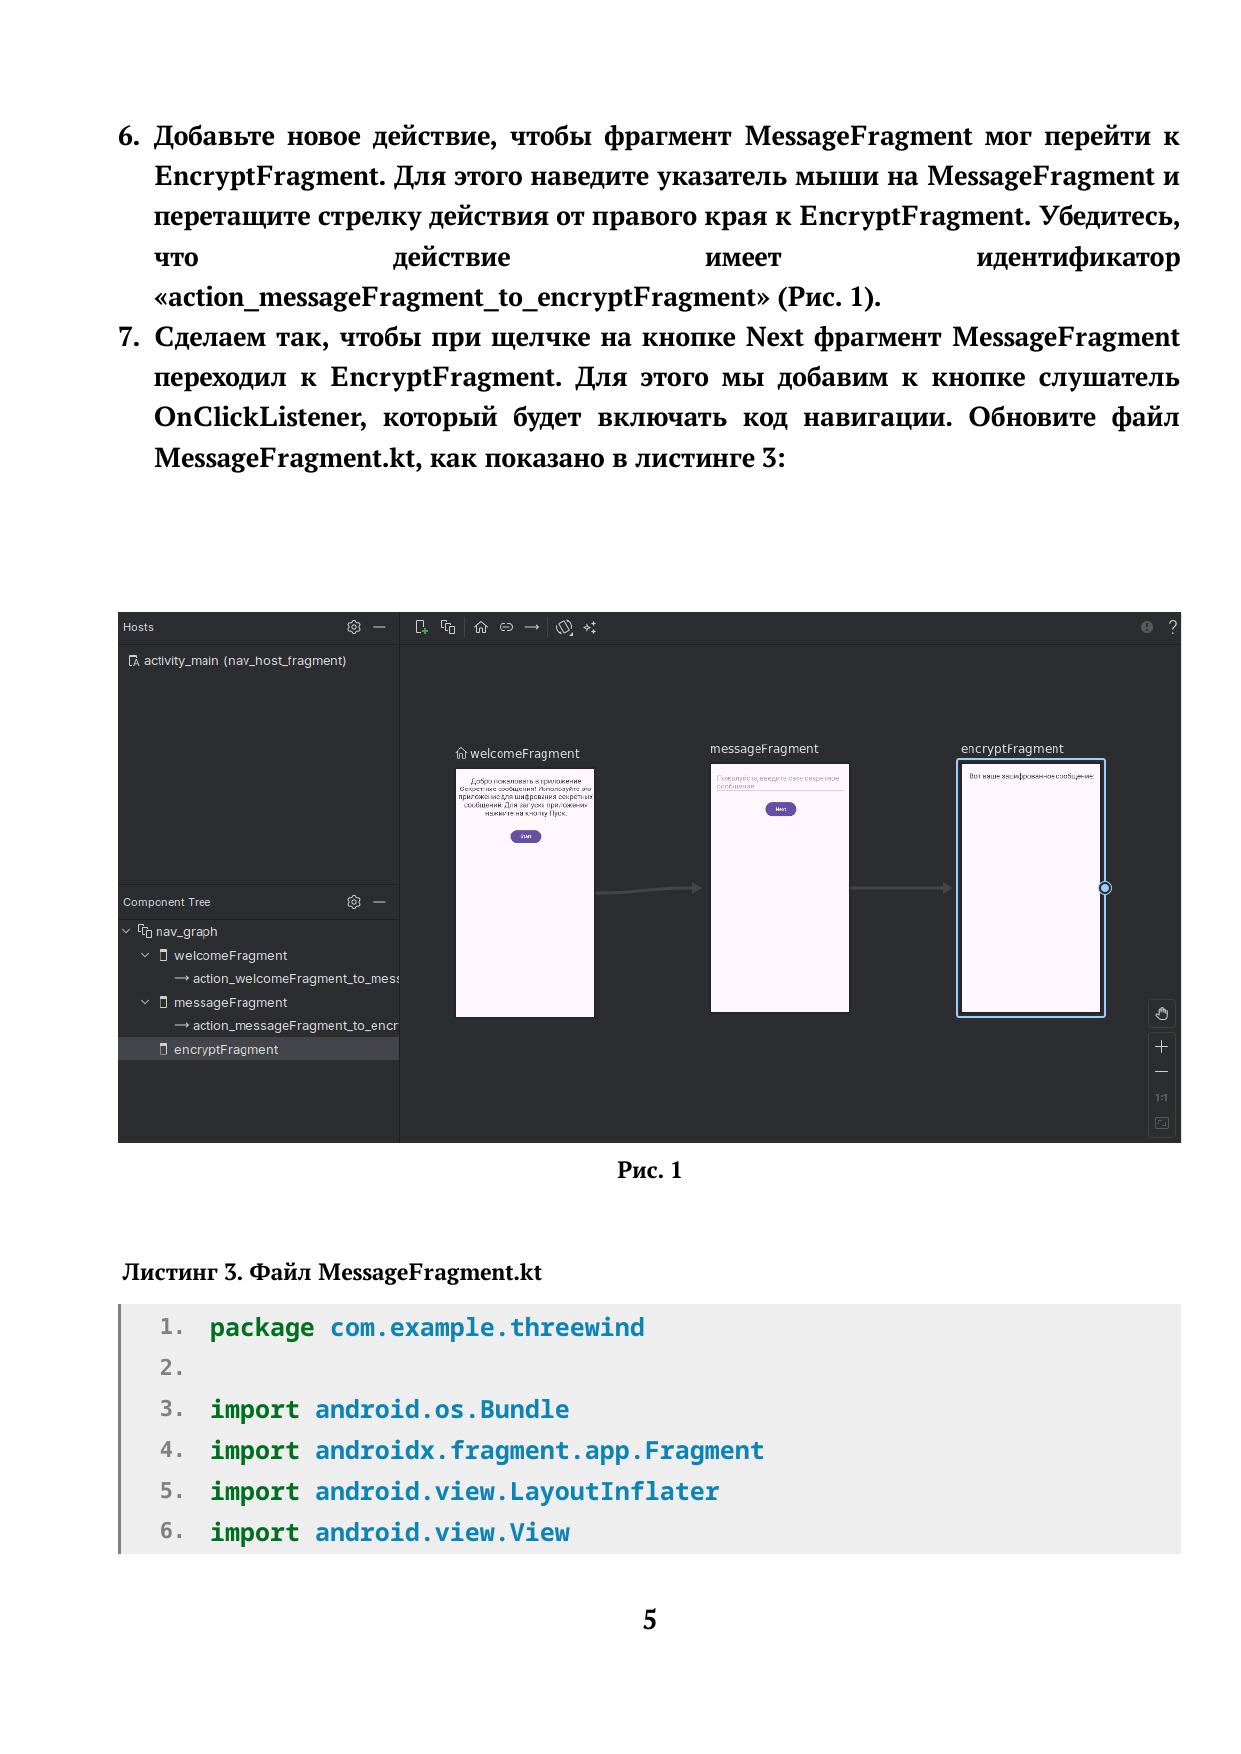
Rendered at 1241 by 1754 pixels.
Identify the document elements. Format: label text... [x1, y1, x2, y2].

list Добавьте новое действие, чтобы фрагмент MessageFragment мог перейти к EncryptFragment. Для этого наведите указатель мыши на MessageFragment и перетащите стрелку действия от правого края к EncryptFragment. Убедитесь, что действие имеет идентификатор «action_messageFragment_to_encryptFragment» (Рис. 1). [118, 118, 1181, 312]
list import android.view.View [121, 1508, 1181, 1554]
list package com.example.threewind [121, 1304, 1181, 1344]
text Рис. 1 [118, 1143, 1181, 1184]
text Листинг 3. Файл MessageFragment.kt [121, 1257, 1181, 1286]
picture [118, 612, 1182, 1143]
list import androidx.fragment.app.Fragment [121, 1427, 1181, 1467]
list Сделаем так, чтобы при щелчке на кнопке Next фрагмент MessageFragment переходил к EncryptFragment. Для этого мы добавим к кнопке слушатель OnClickListener, который будет включать код навигации. Обновите файл MessageFragment.kt, как показано в листинге 3: [118, 319, 1181, 473]
list import android.view.LayoutInflater [121, 1467, 1181, 1507]
list import android.os.Bundle [121, 1386, 1181, 1426]
